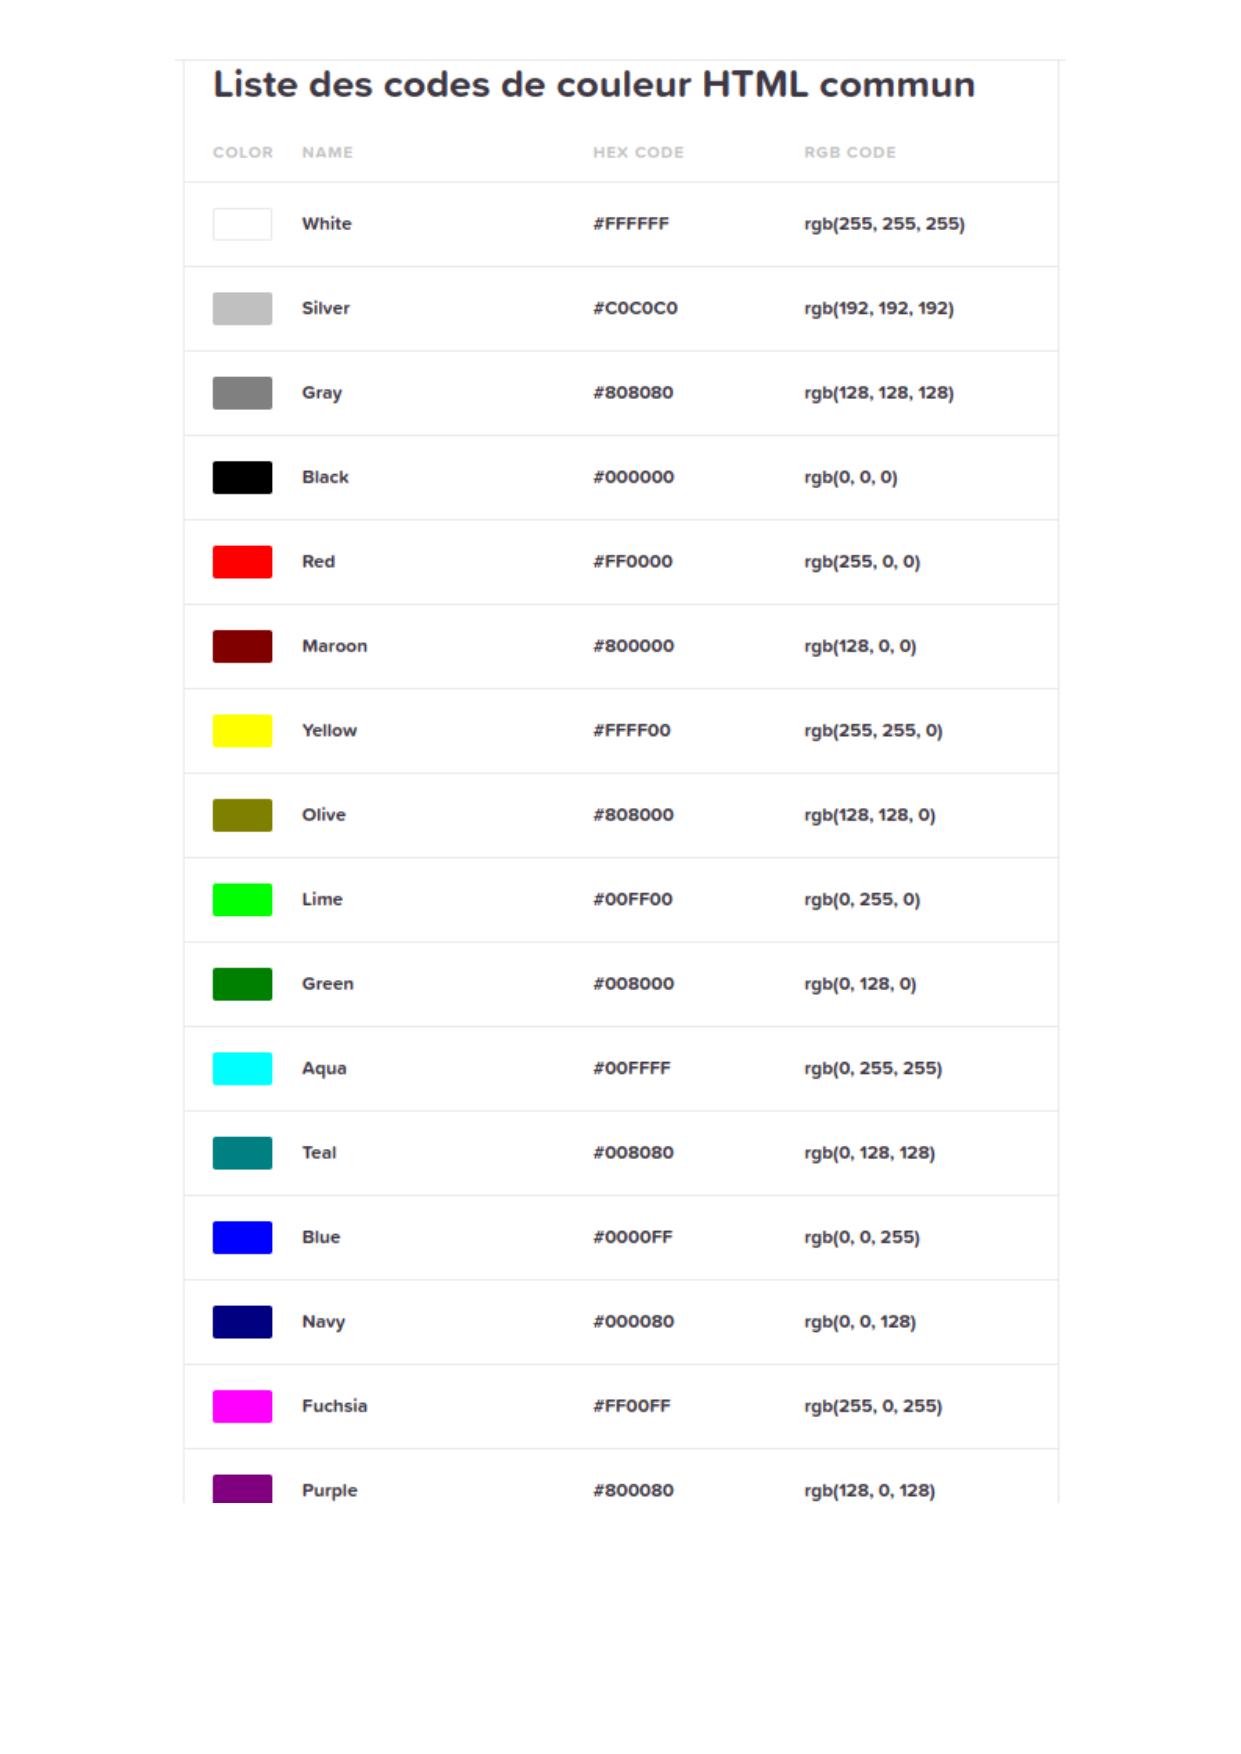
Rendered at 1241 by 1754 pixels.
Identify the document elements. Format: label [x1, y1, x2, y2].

picture [174, 59, 1066, 1503]
